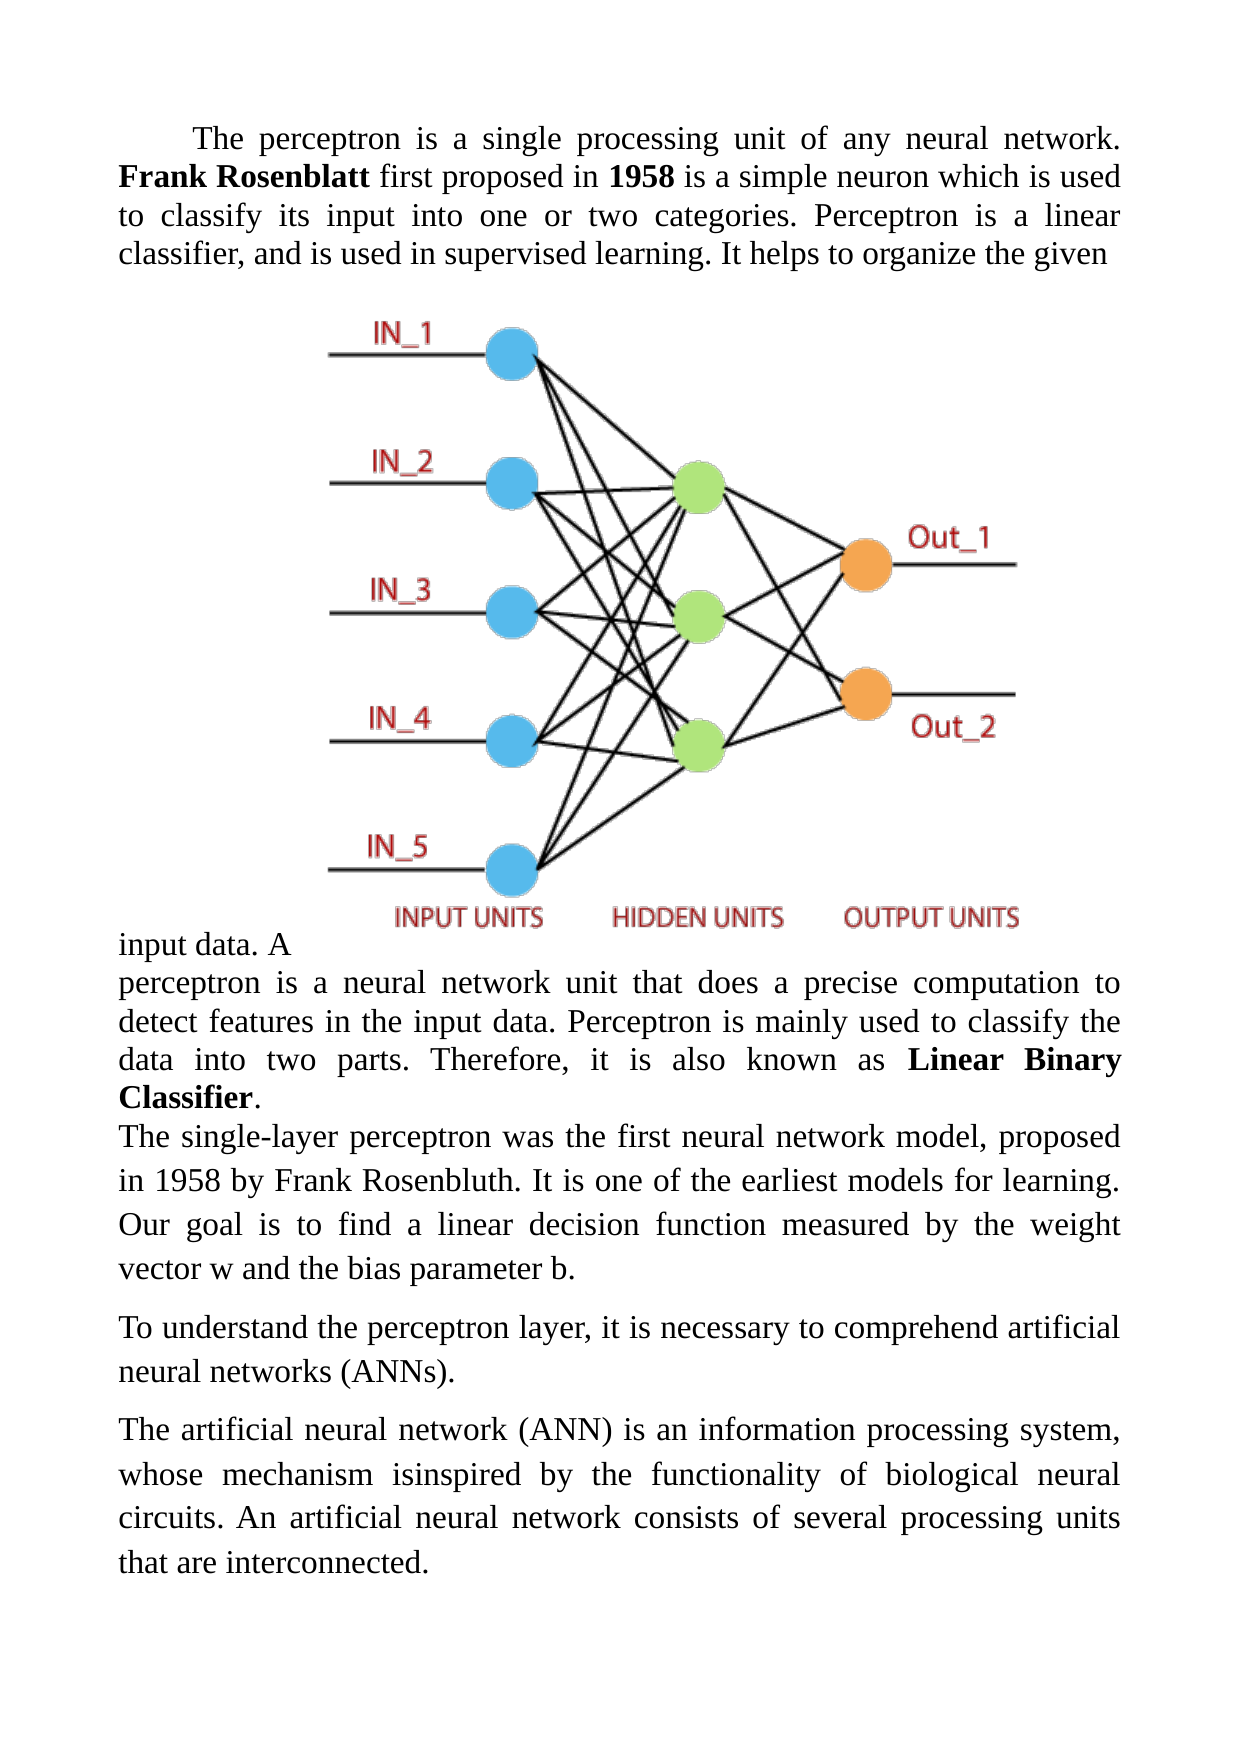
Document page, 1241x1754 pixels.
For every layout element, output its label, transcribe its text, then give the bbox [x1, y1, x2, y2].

text The artificial neural network (ANN) is an information processing system, whose mechanism isinspired by the functionality of biological neural circuits. An artificial neural network consists of several processing units that are interconnected. [118, 1410, 1122, 1580]
picture [297, 309, 1079, 935]
text The single-layer perceptron was the first neural network model, proposed in 1958 by Frank Rosenbluth. It is one of the earliest models for learning. Our goal is to find a linear decision function measured by the weight vector w and the bias parameter b. [118, 1116, 1122, 1287]
text The perceptron is a single processing unit of any neural network. Frank Rosenblatt first proposed in 1958 is a simple neuron which is used to classify its input into one or two categories. Perceptron is a linear classifier, and is used in supervised learning. It helps to organize the given [118, 118, 1122, 271]
text perceptron is a neural network unit that does a precise computation to detect features in the input data. Perceptron is mainly used to classify the data into two parts. Therefore, it is also known as Linear Binary Classifier. [118, 963, 1122, 1116]
text input data. A [118, 310, 1122, 963]
text To understand the perceptron layer, it is necessary to comprehend artificial neural networks (ANNs). [118, 1307, 1122, 1389]
